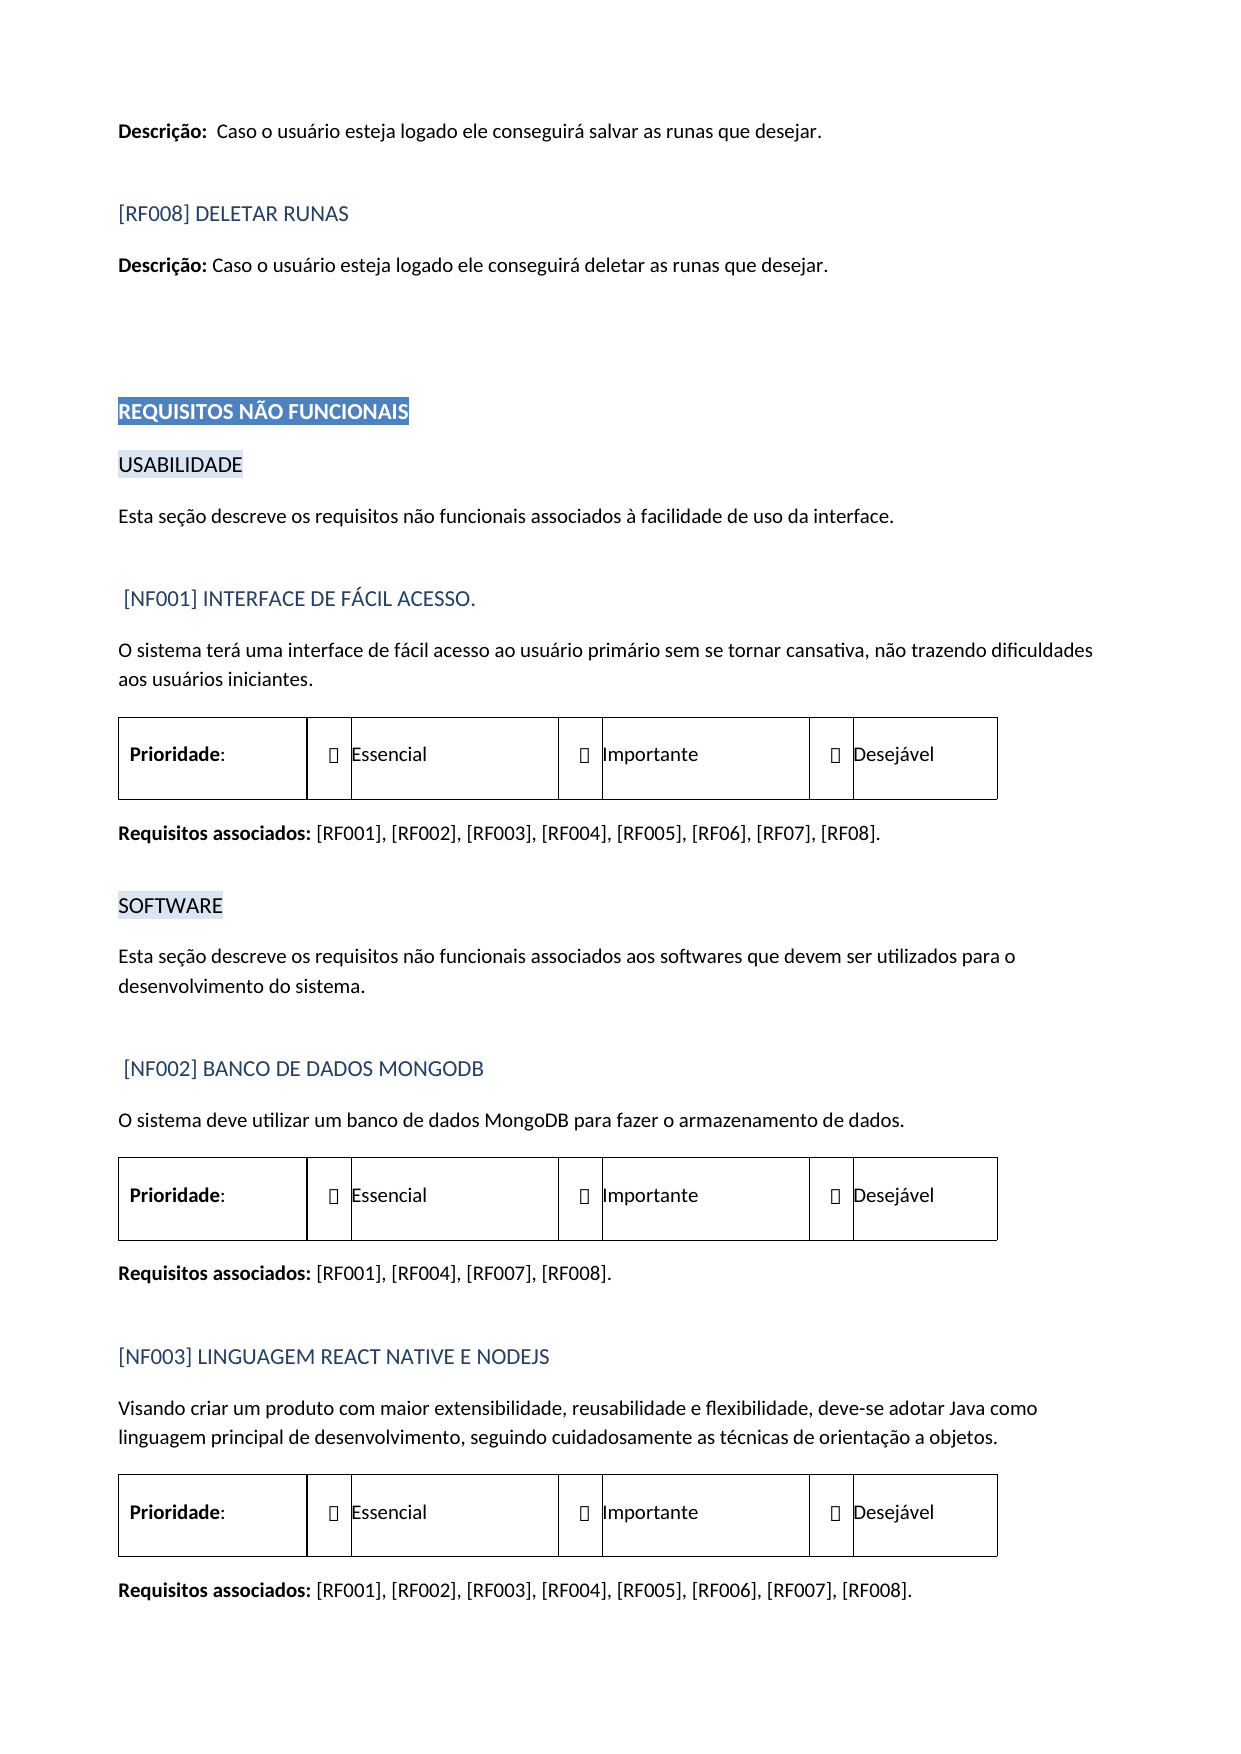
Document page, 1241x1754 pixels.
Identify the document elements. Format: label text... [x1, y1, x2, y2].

table_header Desejável [854, 1475, 997, 1556]
table_header Essencial [352, 1158, 558, 1240]
table_header Importante [603, 718, 809, 799]
table_header  [559, 718, 602, 799]
text Requisitos associados: [RF001], [RF002], [RF003], [RF004], [RF005], [RF006], [RF007], [RF008]. [118, 1577, 1122, 1603]
table_header Prioridade: [119, 1158, 306, 1240]
text [NF002] Banco de Dados MONGODB [118, 1054, 1122, 1082]
text Requisitos associados: [RF001], [RF004], [RF007], [RF008]. [118, 1261, 1122, 1286]
text [RF008] deletar runas [118, 199, 1122, 227]
table_header Essencial [352, 1475, 558, 1556]
text Requisitos associados: [RF001], [RF002], [RF003], [RF004], [RF005], [RF06], [RF07], [RF08]. [118, 820, 1122, 845]
text [NF001] Interface de Fácil Acesso. [118, 584, 1122, 612]
text Descrição: Caso o usuário esteja logado ele conseguirá salvar as runas que desejar. [118, 118, 1122, 143]
table_header Importante [603, 1158, 809, 1240]
text Software [118, 891, 1122, 919]
table_header  [308, 1475, 351, 1556]
table_header  [559, 1158, 602, 1240]
table_header Prioridade: [119, 718, 306, 799]
table_header Desejável [854, 1158, 997, 1240]
text Visando criar um produto com maior extensibilidade, reusabilidade e flexibilidade, deve-se adotar Java como linguagem principal de desenvolvimento, seguindo cuidadosamente as técnicas de orientação a objetos. [118, 1395, 1122, 1449]
table_header  [308, 1158, 351, 1240]
table_header  [559, 1475, 602, 1556]
text Descrição: Caso o usuário esteja logado ele conseguirá deletar as runas que desejar. [118, 252, 1122, 278]
table_header Desejável [854, 718, 997, 799]
text Usabilidade [118, 450, 1122, 478]
table_header Prioridade: [119, 1475, 306, 1556]
text Requisitos não funcionais [118, 397, 1122, 425]
table_header Essencial [352, 718, 558, 799]
text Esta seção descreve os requisitos não funcionais associados à facilidade de uso da interface. [118, 503, 1122, 528]
text O sistema deve utilizar um banco de dados MongoDB para fazer o armazenamento de dados. [118, 1107, 1122, 1133]
table_header  [810, 1158, 853, 1240]
table_header  [810, 718, 853, 799]
text O sistema terá uma interface de fácil acesso ao usuário primário sem se tornar cansativa, não trazendo dificuldades aos usuários iniciantes. [118, 637, 1122, 692]
table_header  [810, 1475, 853, 1556]
text Esta seção descreve os requisitos não funcionais associados aos softwares que devem ser utilizados para o desenvolvimento do sistema. [118, 944, 1122, 998]
table_header  [308, 718, 351, 799]
text [NF003] Linguagem React native e nodejs [118, 1342, 1122, 1370]
table_header Importante [603, 1475, 809, 1556]
